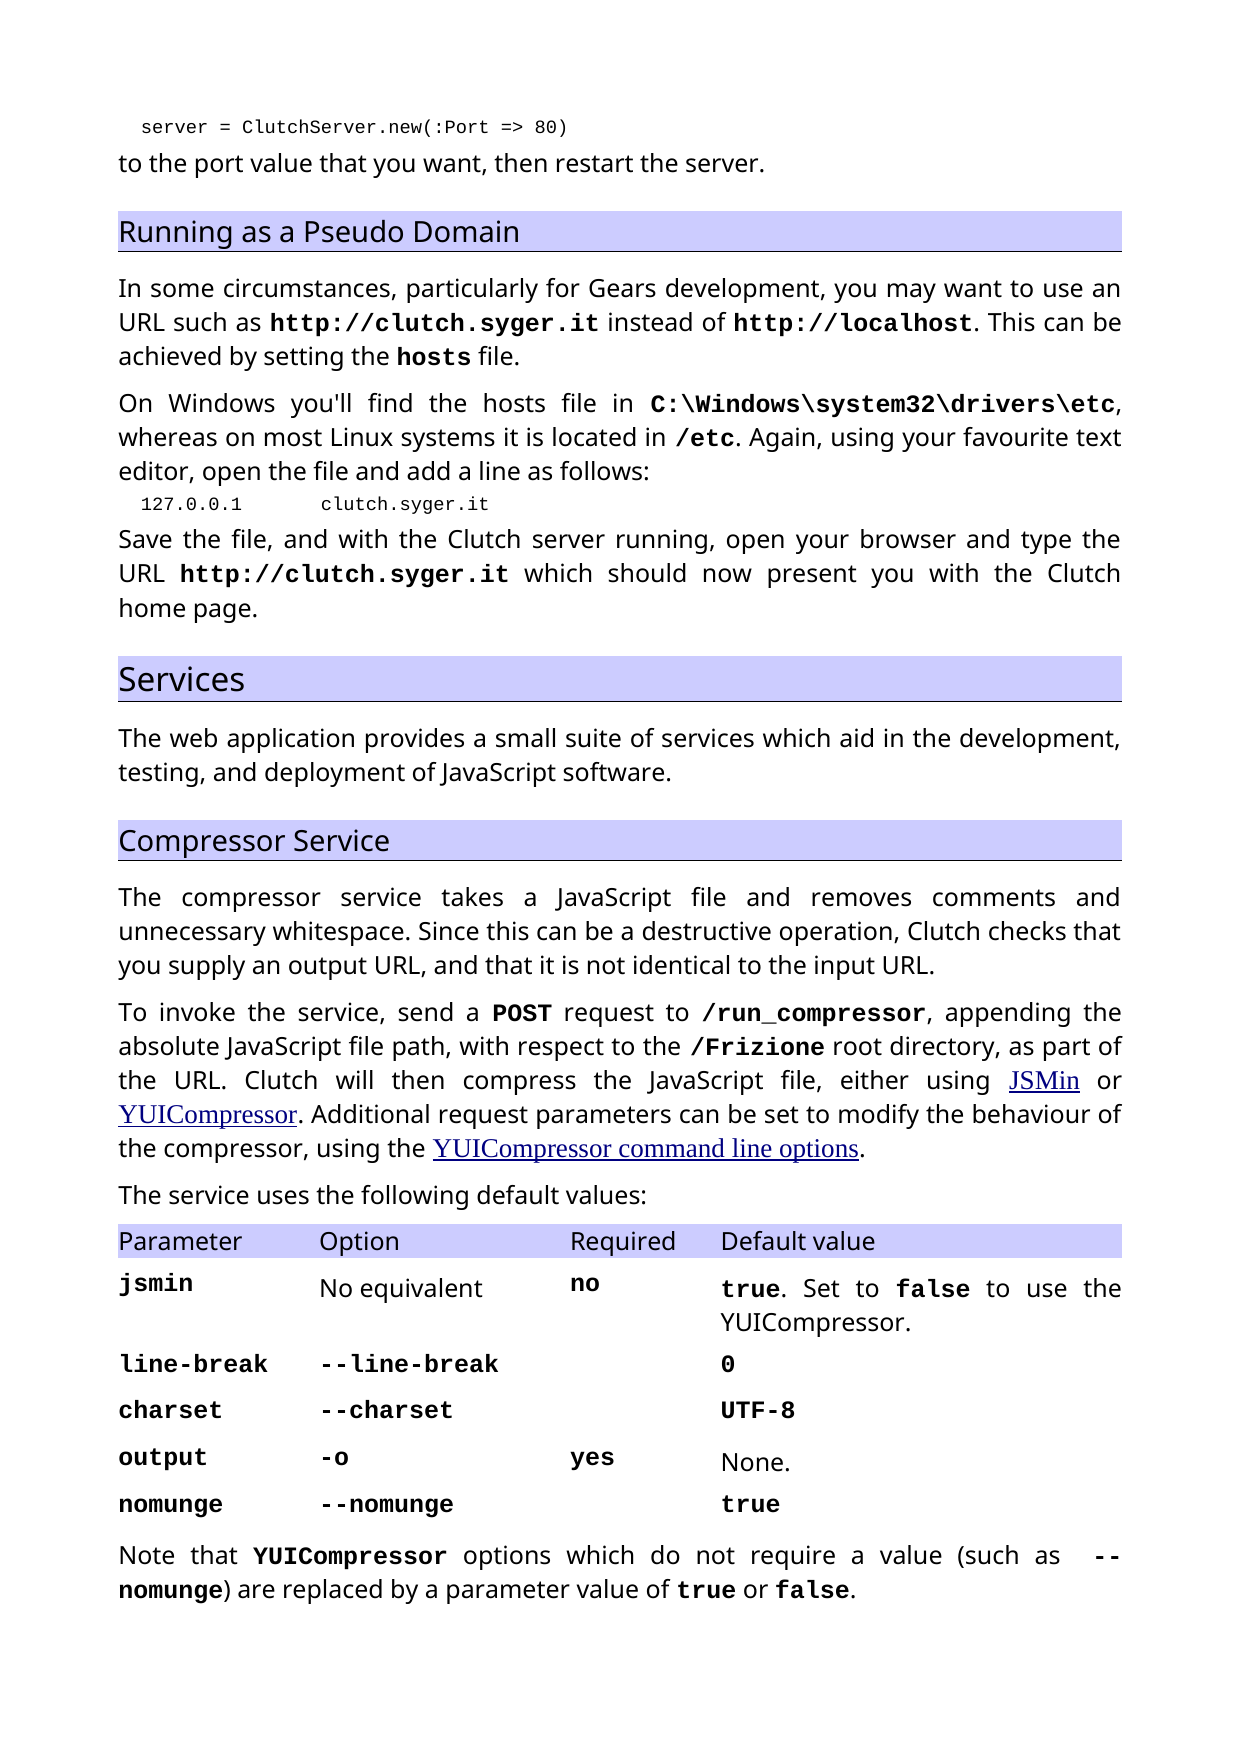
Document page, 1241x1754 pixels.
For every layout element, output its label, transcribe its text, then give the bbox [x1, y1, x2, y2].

text The service uses the following default values: [118, 1177, 1122, 1212]
table_cell No equivalent [319, 1264, 570, 1345]
text The web application provides a small suite of services which aid in the development, testing, and deployment of JavaScript software. [118, 721, 1122, 789]
table_cell None. [720, 1438, 1122, 1485]
table_cell yes [570, 1438, 720, 1485]
table_header Parameter [118, 1258, 319, 1264]
text Save the file, and with the Clutch server running, open your browser and type the URL http://clutch.syger.it which should now present you with the Clutch home page. [118, 522, 1122, 624]
table_header Default value [720, 1258, 1122, 1264]
text On Windows you'll find the hosts file in C:\Windows\system32\drivers\etc, whereas on most Linux systems it is located in /etc. Again, using your favourite text editor, open the file and add a line as follows: [118, 386, 1122, 488]
table_cell --nomunge [319, 1485, 570, 1531]
table_header Option [319, 1218, 570, 1224]
text to the port value that you want, then restart the server. [118, 146, 1122, 180]
table_cell true [720, 1485, 1122, 1531]
text 127.0.0.1 clutch.syger.it [118, 494, 1122, 516]
table_cell 0 [720, 1345, 1122, 1392]
table_header Default value [720, 1218, 1122, 1224]
text To invoke the service, send a POST request to /run_compressor, appending the absolute JavaScript file path, with respect to the /Frizione root directory, as part of the URL. Clutch will then compress the JavaScript file, either using JSMin or YUICompressor. Additional request parameters can be set to modify the behaviour of the compressor, using the YUICompressor command line options. [118, 994, 1122, 1165]
table_cell [570, 1485, 720, 1531]
table_header Option [319, 1258, 570, 1264]
subtitle Compressor Service [118, 820, 1122, 860]
text In some circumstances, particularly for Gears development, you may want to use an URL such as http://clutch.syger.it instead of http://localhost. This can be achieved by setting the hosts file. [118, 270, 1122, 373]
table_cell true. Set to false to use the YUICompressor. [720, 1264, 1122, 1345]
table_cell line-break [118, 1345, 319, 1392]
subtitle Running as a Pseudo Domain [118, 211, 1122, 251]
table_cell [570, 1345, 720, 1392]
table_cell output [118, 1438, 319, 1485]
table_cell --line-break [319, 1345, 570, 1392]
table_cell UTF-8 [720, 1392, 1122, 1438]
table_cell nomunge [118, 1485, 319, 1531]
table_header Required [570, 1218, 720, 1224]
table_header Parameter [118, 1218, 319, 1224]
text server = ClutchServer.new(:Port => 80) [118, 118, 1122, 139]
text Note that YUICompressor options which do not require a value (such as --nomunge) are replaced by a parameter value of true or false. [118, 1538, 1122, 1606]
table_cell --charset [319, 1392, 570, 1438]
text The compressor service takes a JavaScript file and removes comments and unnecessary whitespace. Since this can be a destructive operation, Clutch checks that you supply an output URL, and that it is not identical to the input URL. [118, 879, 1122, 982]
table_cell [570, 1392, 720, 1438]
table_header Required [570, 1258, 720, 1264]
table_cell jsmin [118, 1264, 319, 1345]
table_cell -o [319, 1438, 570, 1485]
subtitle Services [118, 656, 1122, 701]
table_cell no [570, 1264, 720, 1345]
table_cell charset [118, 1392, 319, 1438]
